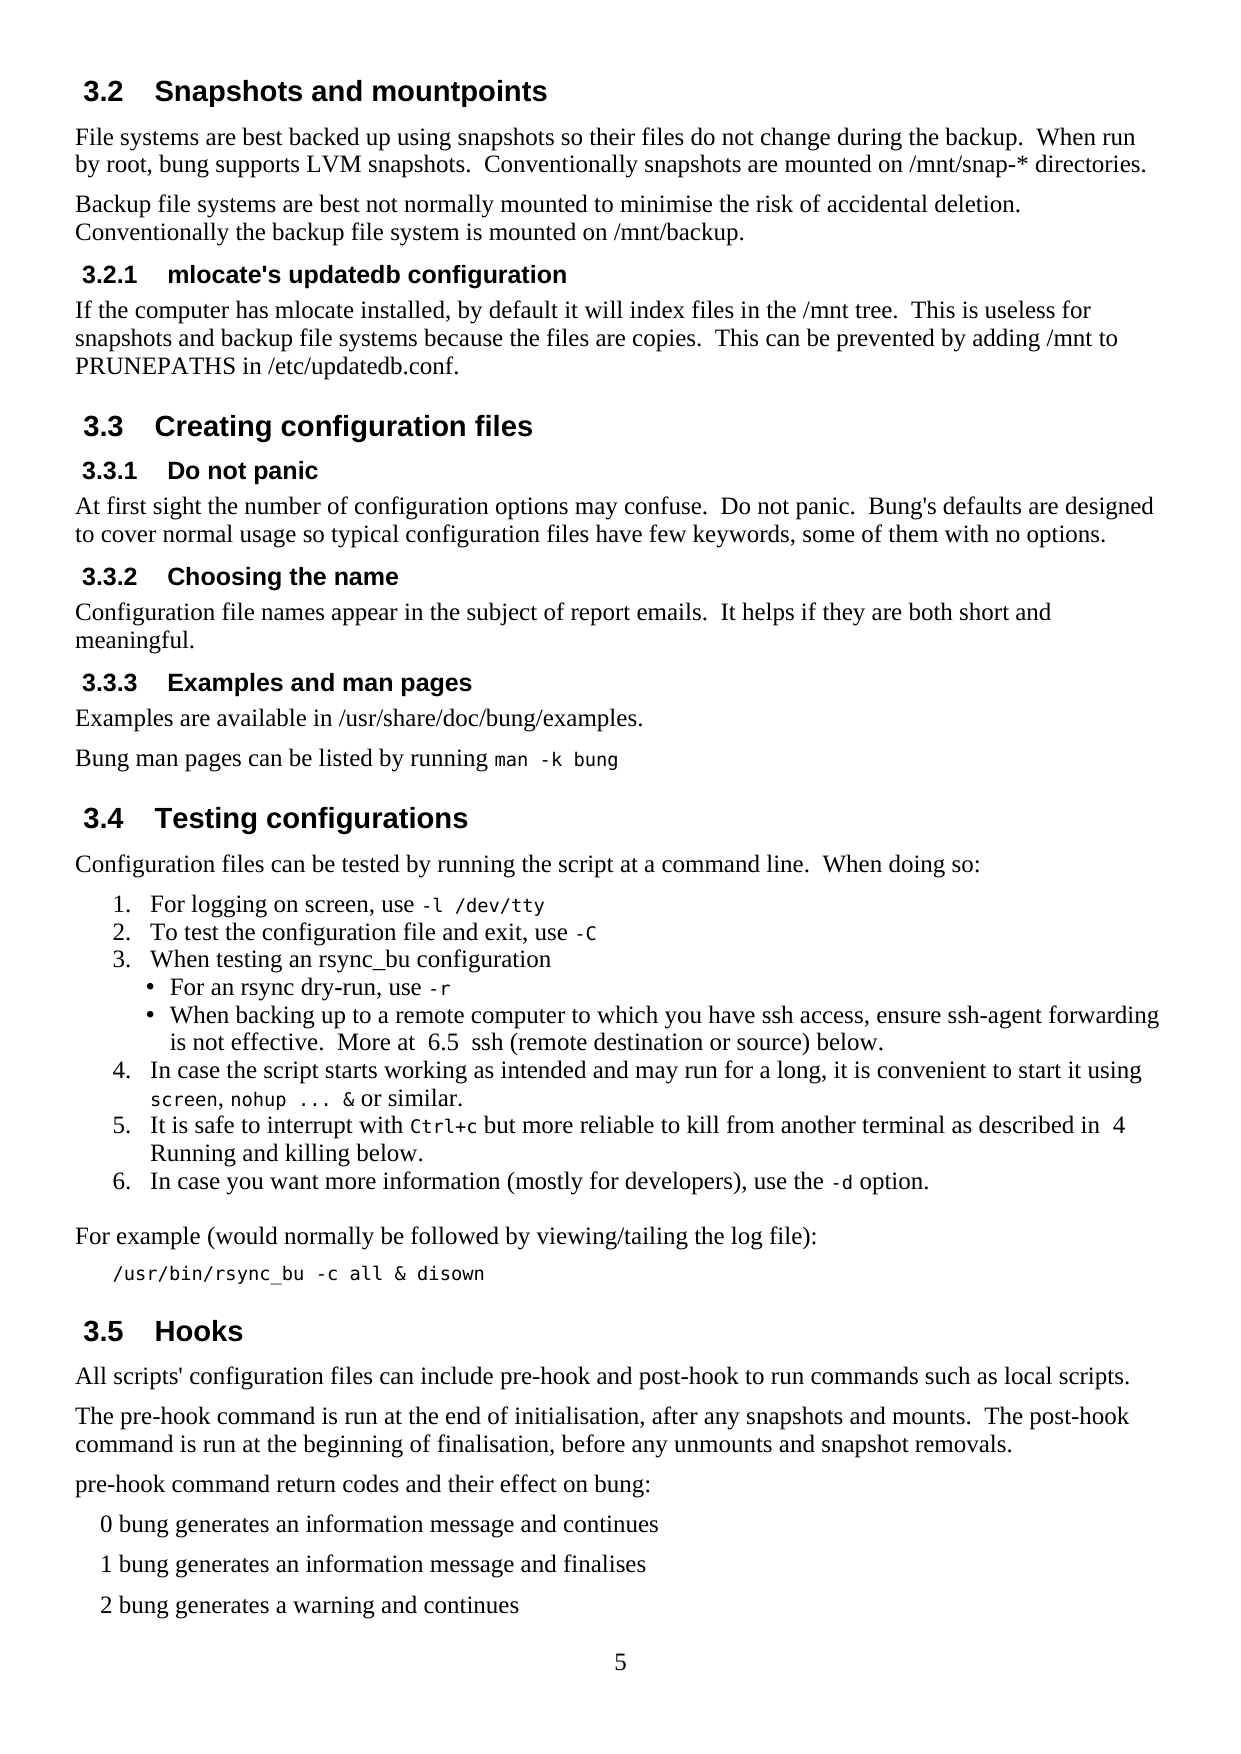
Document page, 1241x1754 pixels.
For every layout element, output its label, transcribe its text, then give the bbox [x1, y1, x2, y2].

text 2 bung generates a warning and continues [75, 1591, 1166, 1618]
subtitle Creating configuration files [75, 409, 1166, 442]
text /usr/bin/rsync_bu -c all & disown [112, 1263, 1166, 1284]
text 0 bung generates an information message and continues [75, 1510, 1166, 1538]
list For logging on screen, use -l /dev/tty [112, 890, 1166, 918]
text For example (would normally be followed by viewing/tailing the log file): [75, 1222, 1166, 1250]
text The pre-hook command is run at the end of initialisation, after any snapshots and mounts. The post-hook command is run at the beginning of finalisation, before any unmounts and snapshot removals. [75, 1402, 1166, 1458]
list When testing an rsync_bu configuration [112, 945, 1166, 973]
text Bung man pages can be listed by running man -k bung [75, 744, 1166, 772]
list When backing up to a remote computer to which you have ssh access, ensure ssh-agent forwarding is not effective. More at 6.5 ssh (remote destination or source) below. [146, 1001, 1166, 1056]
text pre-hook command return codes and their effect on bung: [75, 1470, 1166, 1498]
text Configuration file names appear in the subject of report emails. It helps if they are both short and meaningful. [75, 598, 1166, 654]
text All scripts' configuration files can include pre-hook and post-hook to run commands such as local scripts. [75, 1362, 1166, 1390]
list In case the script starts working as intended and may run for a long, it is convenient to start it using screen, nohup ... & or similar. [112, 1056, 1166, 1112]
subtitle Testing configurations [75, 802, 1166, 835]
list To test the configuration file and exit, use -C [112, 918, 1166, 945]
text Examples are available in /usr/share/doc/bung/examples. [75, 704, 1166, 732]
subtitle Choosing the name [75, 563, 1166, 591]
subtitle Hooks [75, 1314, 1166, 1347]
list It is safe to interrupt with Ctrl+c but more reliable to kill from another terminal as described in 4 Running and killing below. [112, 1112, 1166, 1167]
text At first sight the number of configuration options may confuse. Do not panic. Bung's defaults are designed to cover normal usage so typical configuration files have few keywords, some of them with no options. [75, 492, 1166, 548]
text Configuration files can be tested by running the script at a command line. When doing so: [75, 850, 1166, 877]
list For an rsync dry-run, use -r [146, 973, 1166, 1001]
text If the computer has mlocate installed, by default it will index files in the /mnt tree. This is useless for snapshots and backup file systems because the files are copies. This can be prevented by adding /mnt to PRUNEPATHS in /etc/updatedb.conf. [75, 296, 1166, 379]
subtitle Snapshots and mountpoints [75, 75, 1166, 108]
list In case you want more information (mostly for developers), use the -d option. [112, 1167, 1166, 1222]
subtitle Do not panic [75, 457, 1166, 485]
text File systems are best backed up using snapshots so their files do not change during the backup. When run by root, bung supports LVM snapshots. Conventionally snapshots are mounted on /mnt/snap-* directories. [75, 123, 1166, 178]
text 1 bung generates an information message and finalises [75, 1551, 1166, 1578]
subtitle Examples and man pages [75, 669, 1166, 697]
subtitle mlocate's updatedb configuration [75, 261, 1166, 289]
text Backup file systems are best not normally mounted to minimise the risk of accidental deletion. Conventionally the backup file system is mounted on /mnt/backup. [75, 191, 1166, 246]
